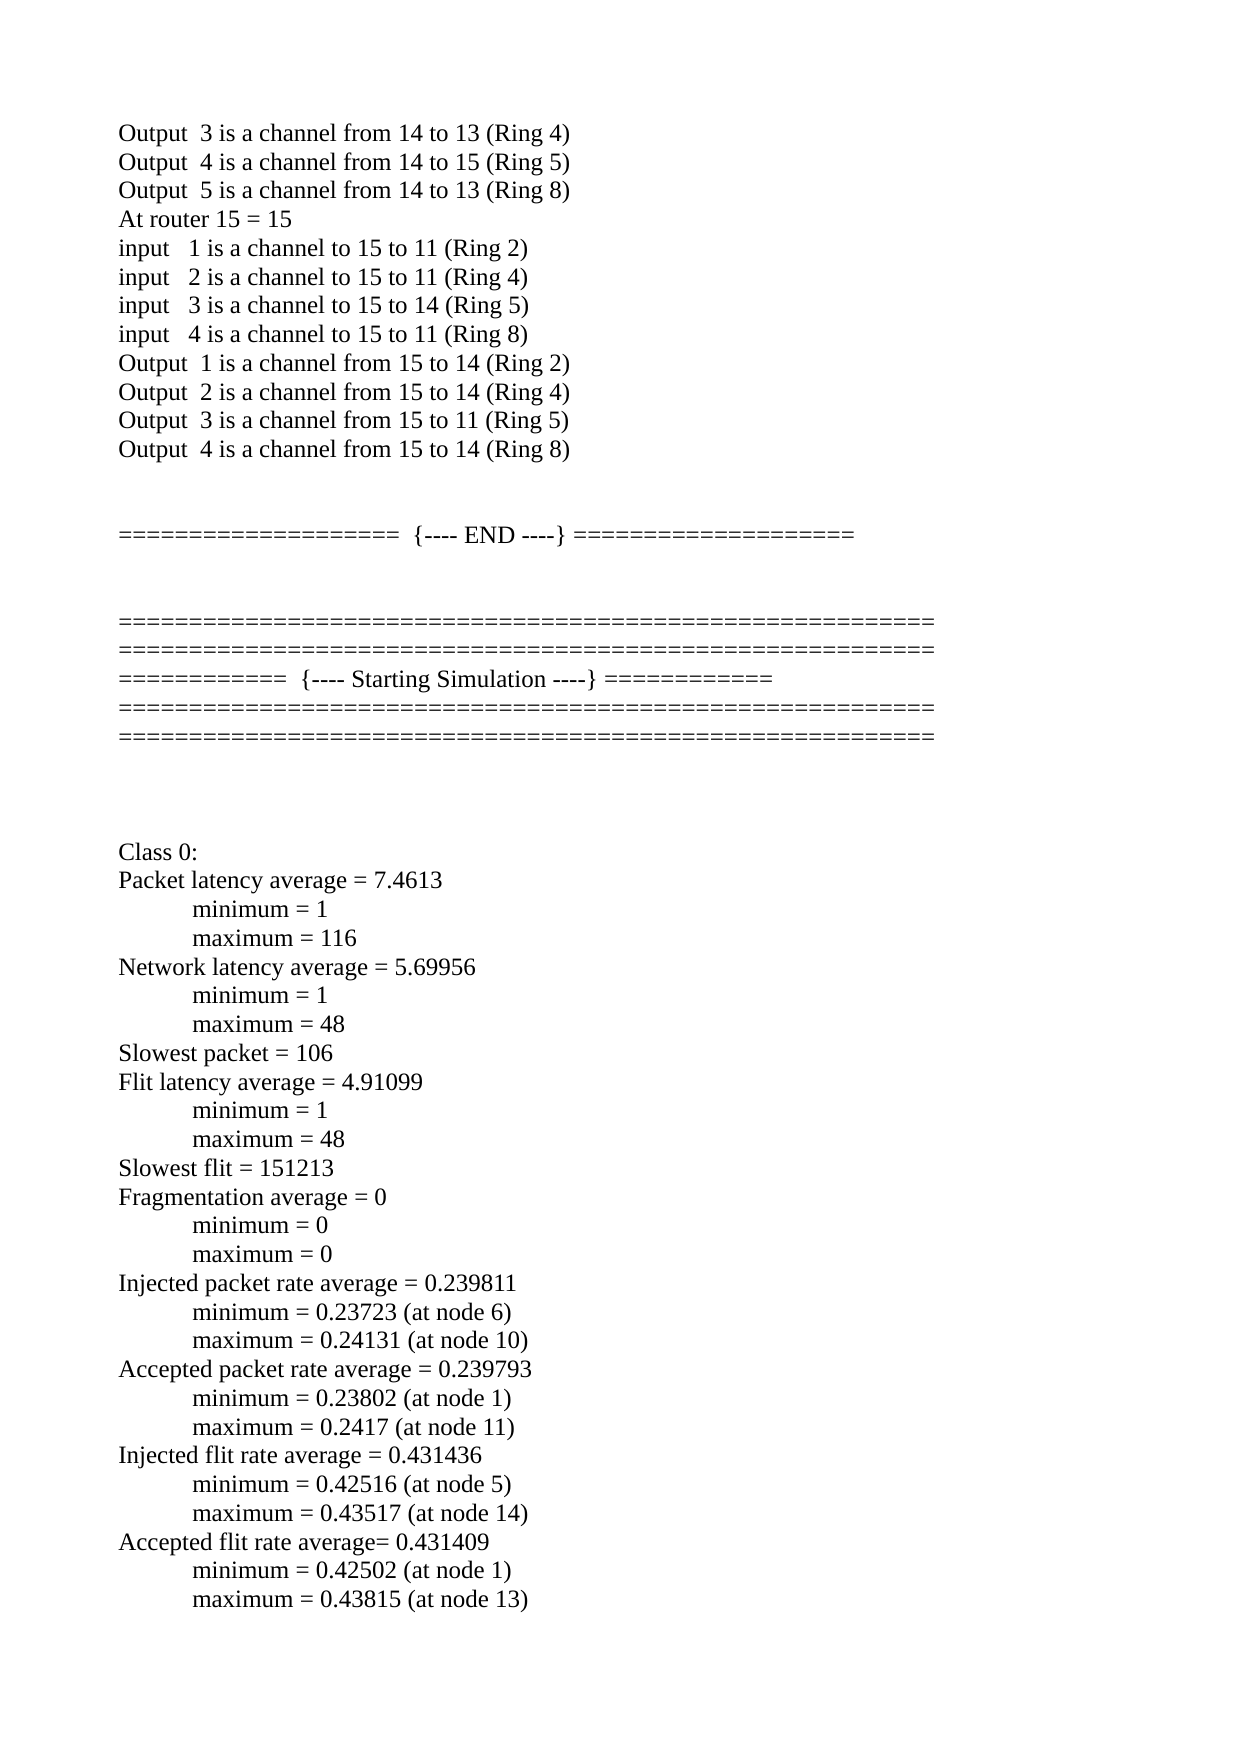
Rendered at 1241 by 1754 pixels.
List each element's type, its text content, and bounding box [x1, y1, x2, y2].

text Accepted flit rate average= 0.431409 [118, 1527, 1122, 1556]
text minimum = 1 [118, 1096, 1122, 1124]
text Flit latency average = 4.91099 [118, 1067, 1122, 1096]
text maximum = 48 [118, 1124, 1122, 1153]
text Output 4 is a channel from 14 to 15 (Ring 5) [118, 147, 1122, 176]
text maximum = 0.43815 (at node 13) [118, 1584, 1122, 1613]
text input 2 is a channel to 15 to 11 (Ring 4) [118, 262, 1122, 291]
text maximum = 0 [118, 1239, 1122, 1268]
text Class 0: [118, 837, 1122, 866]
text maximum = 0.43517 (at node 14) [118, 1498, 1122, 1527]
text Output 2 is a channel from 15 to 14 (Ring 4) [118, 377, 1122, 406]
text Accepted packet rate average = 0.239793 [118, 1354, 1122, 1383]
text Network latency average = 5.69956 [118, 952, 1122, 981]
text ========================================================== [118, 722, 1122, 751]
text ========================================================== [118, 607, 1122, 636]
text Fragmentation average = 0 [118, 1182, 1122, 1211]
text Slowest packet = 106 [118, 1038, 1122, 1067]
text Output 5 is a channel from 14 to 13 (Ring 8) [118, 176, 1122, 204]
text Injected packet rate average = 0.239811 [118, 1268, 1122, 1297]
text maximum = 116 [118, 923, 1122, 952]
text ========================================================== [118, 636, 1122, 664]
text input 1 is a channel to 15 to 11 (Ring 2) [118, 233, 1122, 262]
text minimum = 1 [118, 981, 1122, 1009]
text Output 4 is a channel from 15 to 14 (Ring 8) [118, 434, 1122, 463]
text input 3 is a channel to 15 to 14 (Ring 5) [118, 291, 1122, 319]
text Output 3 is a channel from 14 to 13 (Ring 4) [118, 118, 1122, 147]
text At router 15 = 15 [118, 204, 1122, 233]
text ========================================================== [118, 693, 1122, 722]
text Injected flit rate average = 0.431436 [118, 1441, 1122, 1469]
text minimum = 0.42502 (at node 1) [118, 1556, 1122, 1584]
text Output 3 is a channel from 15 to 11 (Ring 5) [118, 406, 1122, 434]
text ============ {---- Starting Simulation ----} ============ [118, 664, 1122, 693]
text minimum = 0.23802 (at node 1) [118, 1383, 1122, 1412]
text maximum = 0.24131 (at node 10) [118, 1326, 1122, 1354]
text minimum = 0.23723 (at node 6) [118, 1297, 1122, 1326]
text Slowest flit = 151213 [118, 1153, 1122, 1182]
text ==================== {---- END ----} ==================== [118, 521, 1122, 549]
text Output 1 is a channel from 15 to 14 (Ring 2) [118, 348, 1122, 377]
text minimum = 1 [118, 894, 1122, 923]
text minimum = 0.42516 (at node 5) [118, 1469, 1122, 1498]
text Packet latency average = 7.4613 [118, 866, 1122, 894]
text maximum = 0.2417 (at node 11) [118, 1412, 1122, 1441]
text minimum = 0 [118, 1211, 1122, 1239]
text maximum = 48 [118, 1009, 1122, 1038]
text input 4 is a channel to 15 to 11 (Ring 8) [118, 319, 1122, 348]
